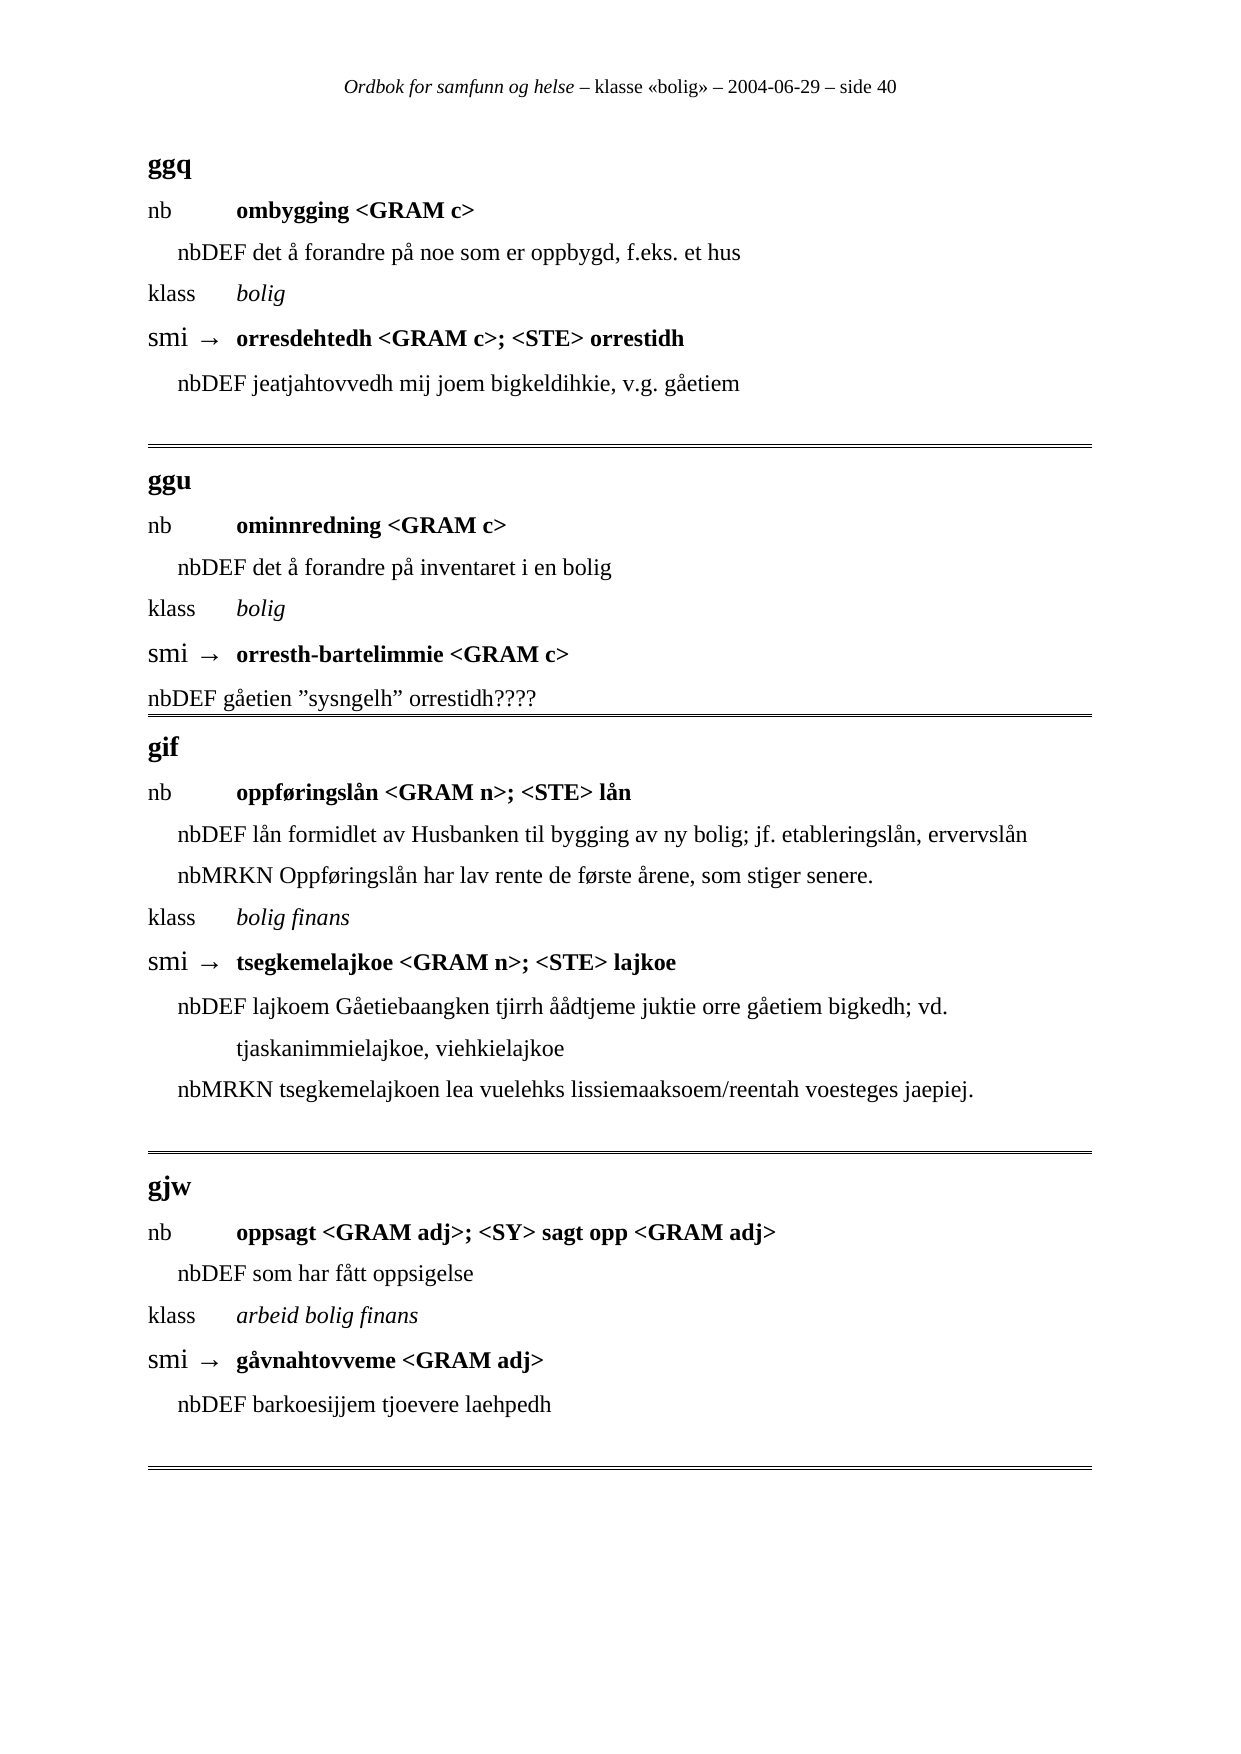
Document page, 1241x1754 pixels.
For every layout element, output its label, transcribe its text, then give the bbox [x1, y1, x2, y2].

text klass arbeid bolig finans [148, 1301, 1092, 1328]
text nb ombygging <GRAM c> [148, 196, 1092, 224]
text klass bolig [148, 279, 1092, 306]
text smi → tsegkemelajkoe <GRAM n>; <STE> lajkoe [148, 944, 1092, 976]
text nbDEF som har fått oppsigelse [177, 1259, 1092, 1287]
text smi → orresdehtedh <GRAM c>; <STE> orrestidh [148, 320, 1092, 353]
text nbDEF barkoesijjem tjoevere laehpedh [177, 1391, 1092, 1418]
text nbDEF gåetien ”sysngelh” orrestidh???? [148, 684, 1092, 714]
text nbDEF jeatjahtovvedh mij joem bigkeldihkie, v.g. gåetiem [177, 369, 1092, 396]
text nbMRKN tsegkemelajkoen lea vuelehks lissiemaaksoem/reentah voesteges jaepiej. [177, 1075, 1092, 1103]
text nb ominnredning <GRAM c> [148, 512, 1092, 539]
text nbDEF det å forandre på inventaret i en bolig [177, 553, 1092, 581]
text gjw [148, 1169, 1092, 1202]
text ggu [148, 463, 1092, 495]
text klass bolig finans [148, 902, 1092, 930]
text smi → gåvnahtovveme <GRAM adj> [148, 1342, 1092, 1374]
text smi → orresth-bartelimmie <GRAM c> [148, 636, 1092, 668]
text nbDEF lån formidlet av Husbanken til bygging av ny bolig; jf. etableringslån, ervervslån [177, 820, 1092, 847]
text nbDEF lajkoem Gåetiebaangken tjirrh åådtjeme juktie orre gåetiem bigkedh; vd. tjaskanimmielajkoe, viehkielajkoe [177, 992, 1092, 1061]
text nb oppføringslån <GRAM n>; <STE> lån [148, 778, 1092, 806]
text nbDEF det å forandre på noe som er oppbygd, f.eks. et hus [177, 237, 1092, 265]
text nbMRKN Oppføringslån har lav rente de første årene, som stiger senere. [177, 861, 1092, 889]
text ggq [148, 148, 1092, 180]
text nb oppsagt <GRAM adj>; <SY> sagt opp <GRAM adj> [148, 1218, 1092, 1246]
text gif [148, 730, 1092, 762]
text klass bolig [148, 594, 1092, 622]
